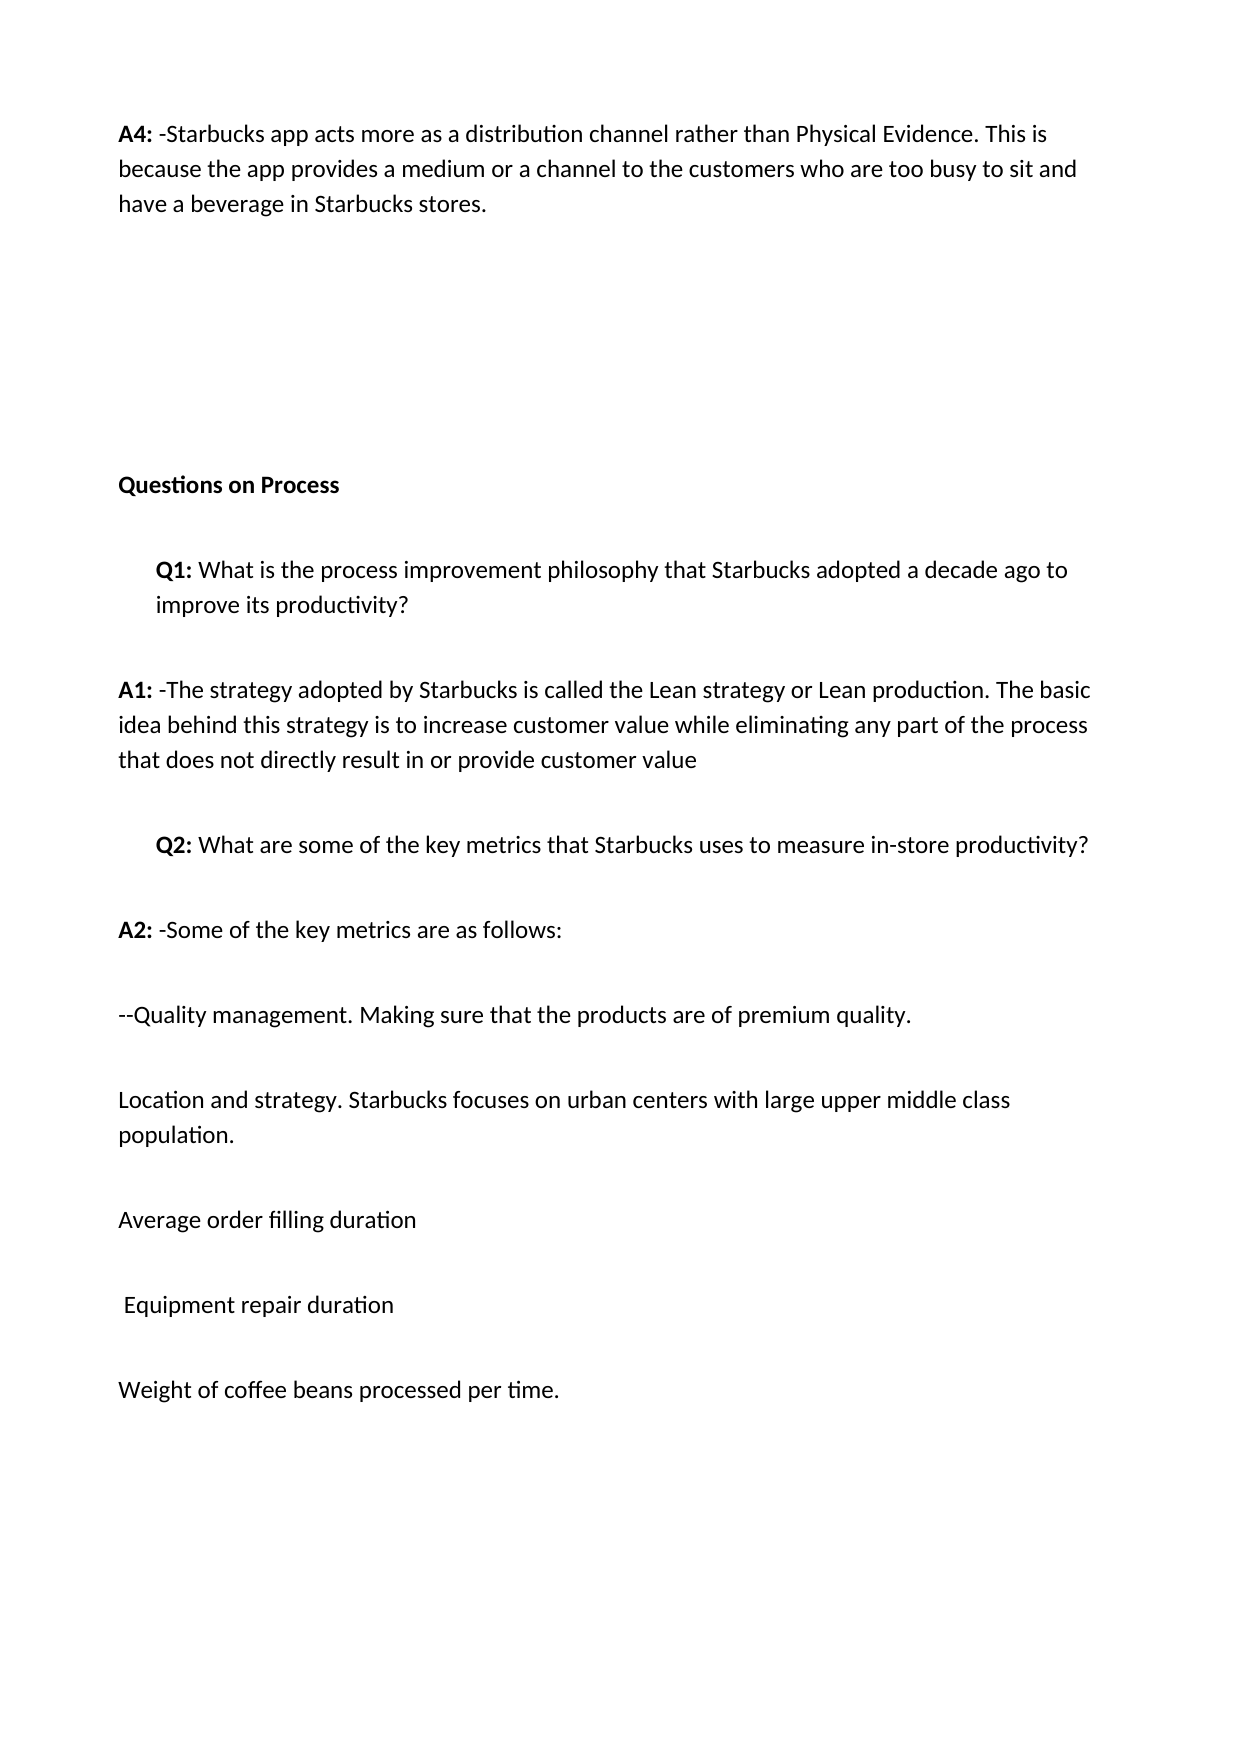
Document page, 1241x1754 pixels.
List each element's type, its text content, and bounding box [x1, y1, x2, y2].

text A4: -Starbucks app acts more as a distribution channel rather than Physical Evidence. This is because the app provides a medium or a channel to the customers who are too busy to sit and have a beverage in Starbucks stores. [118, 118, 1122, 219]
text Average order filling duration [118, 1205, 1122, 1235]
text Location and strategy. Starbucks focuses on urban centers with large upper middle class population. [118, 1085, 1122, 1150]
text A1: -The strategy adopted by Starbucks is called the Lean strategy or Lean production. The basic idea behind this strategy is to increase customer value while eliminating any part of the process that does not directly result in or provide customer value [118, 675, 1122, 775]
text --Quality management. Making sure that the products are of premium quality. [118, 1000, 1122, 1030]
text A2: -Some of the key metrics are as follows: [118, 915, 1122, 945]
text Q1: What is the process improvement philosophy that Starbucks adopted a decade ago to improve its productivity? [156, 555, 1122, 620]
text Weight of coffee beans processed per time. [118, 1375, 1122, 1405]
text Equipment repair duration [118, 1290, 1122, 1320]
text Questions on Process [118, 470, 1122, 500]
text Q2: What are some of the key metrics that Starbucks uses to measure in-store productivity? [156, 830, 1122, 860]
